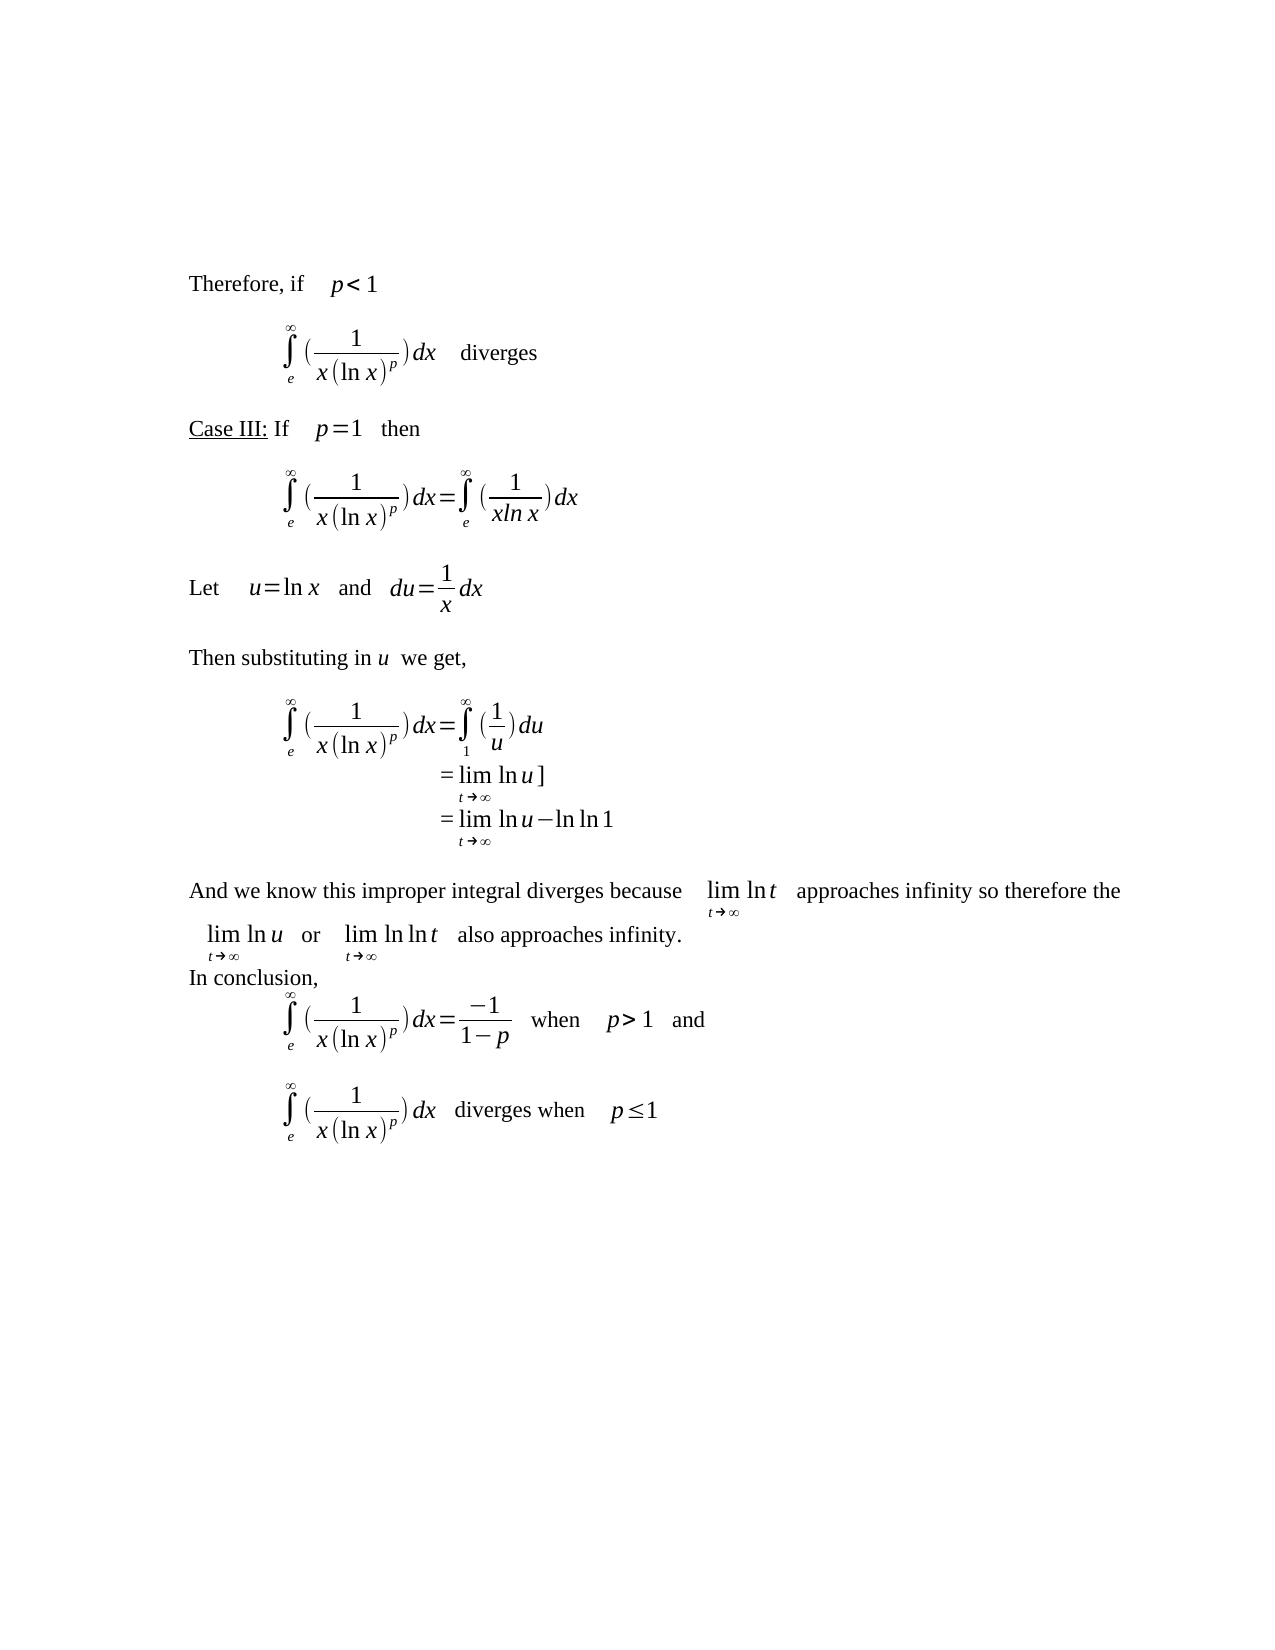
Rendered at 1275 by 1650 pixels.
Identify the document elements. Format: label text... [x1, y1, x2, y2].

text In conclusion, [188, 964, 1158, 991]
text Let and [188, 559, 1158, 618]
text And we know this improper integral diverges because approaches infinity so therefore the or also approaches infinity­. [188, 876, 1158, 964]
text when and [188, 991, 1158, 1055]
text diverges [188, 323, 1158, 388]
text Therefore, if [188, 269, 1158, 297]
text Case III: If then [188, 414, 1158, 442]
text Then substituting in u we get, [188, 644, 1158, 671]
text diverges when [188, 1081, 1158, 1146]
